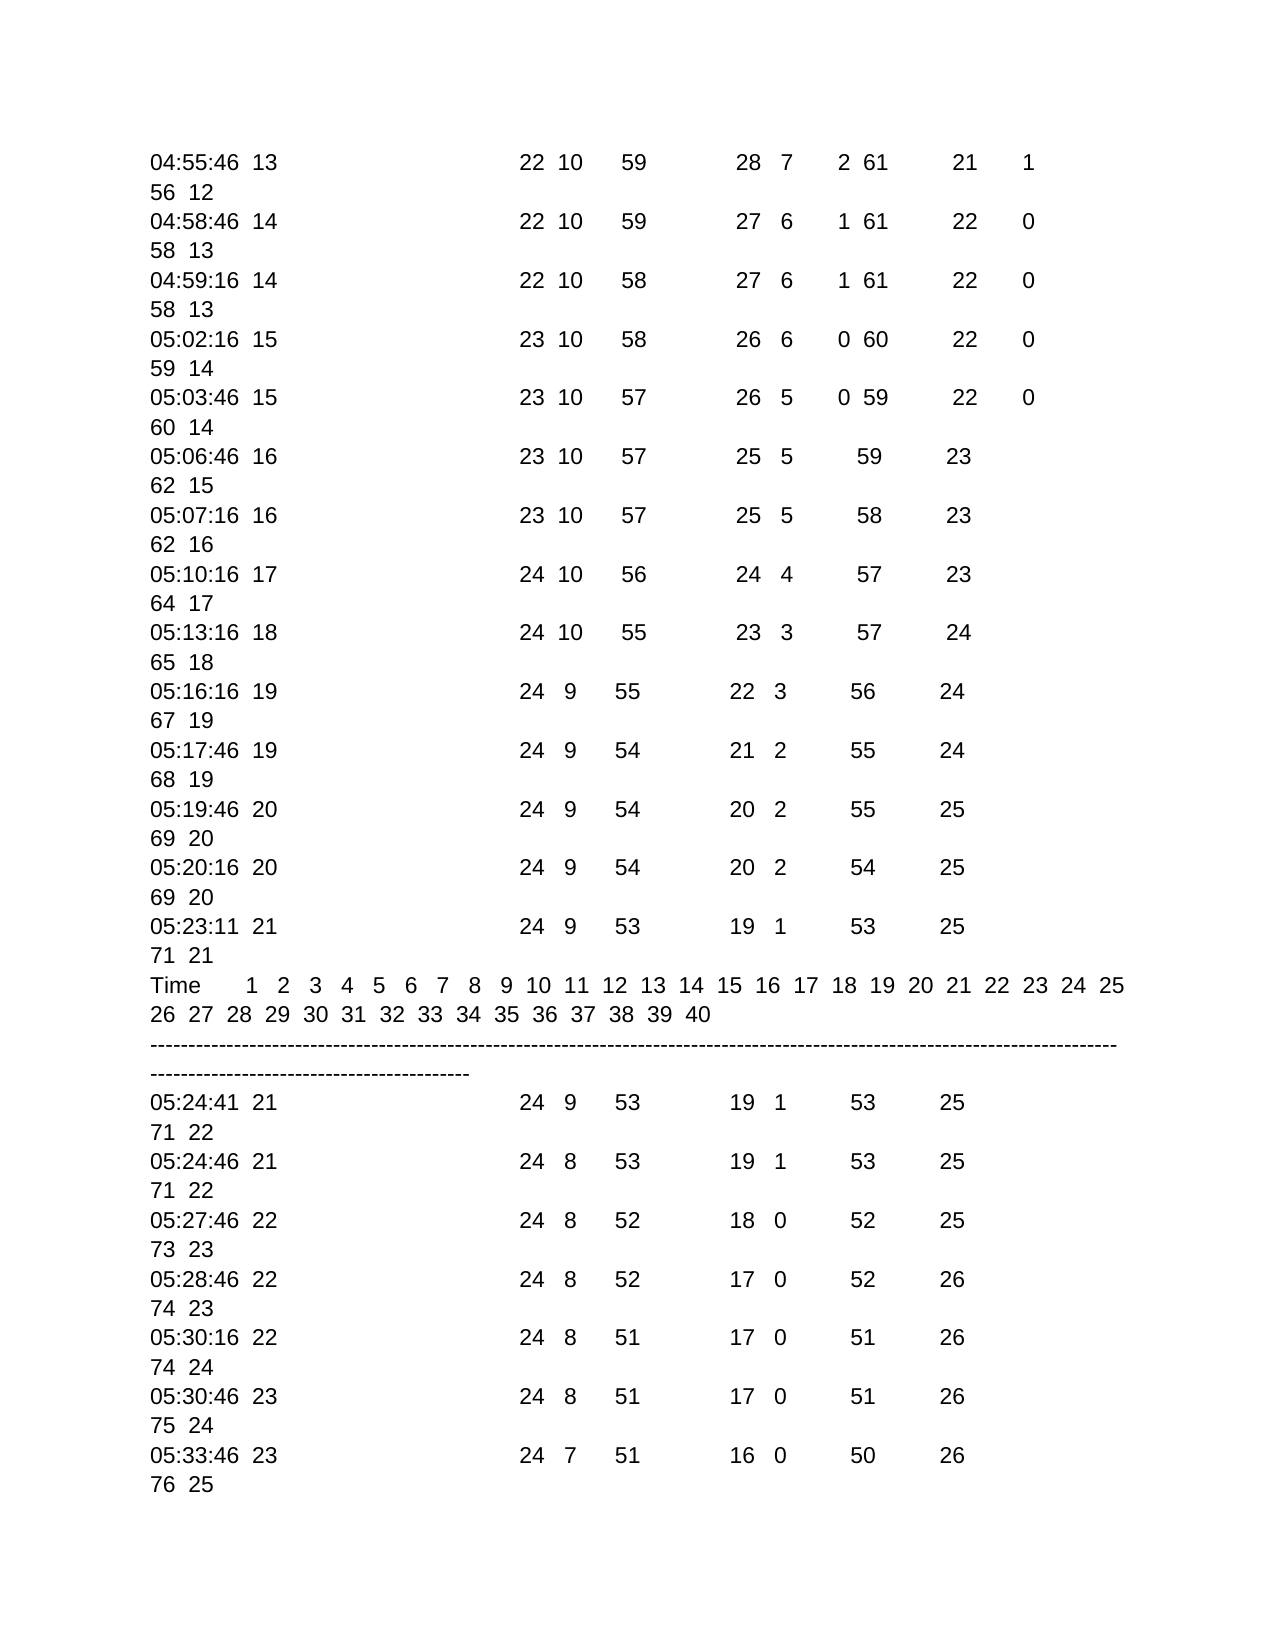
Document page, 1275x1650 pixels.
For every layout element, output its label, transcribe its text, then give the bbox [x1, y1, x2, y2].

text 05:27:46 22 24 8 52 18 0 52 25 73 23 [150, 1207, 1125, 1262]
text 05:02:16 15 23 10 58 26 6 0 60 22 0 59 14 [150, 326, 1125, 381]
text 05:30:46 23 24 8 51 17 0 51 26 75 24 [150, 1384, 1125, 1439]
text 05:13:16 18 24 10 55 23 3 57 24 65 18 [150, 620, 1125, 675]
text 05:03:46 15 23 10 57 26 5 0 59 22 0 60 14 [150, 385, 1125, 440]
text 05:33:46 23 24 7 51 16 0 50 26 76 25 [150, 1442, 1125, 1497]
text 05:17:46 19 24 9 54 21 2 55 24 68 19 [150, 737, 1125, 792]
text 04:58:46 14 22 10 59 27 6 1 61 22 0 58 13 [150, 209, 1125, 264]
text 05:24:41 21 24 9 53 19 1 53 25 71 22 [150, 1090, 1125, 1145]
text 04:55:46 13 22 10 59 28 7 2 61 21 1 56 12 [150, 150, 1125, 205]
text 05:19:46 20 24 9 54 20 2 55 25 69 20 [150, 796, 1125, 851]
text 05:30:16 22 24 8 51 17 0 51 26 74 24 [150, 1325, 1125, 1380]
text 04:59:16 14 22 10 58 27 6 1 61 22 0 58 13 [150, 267, 1125, 322]
text ------------------------------------------------------------------------------------------------------------------------------------------------------------------------- [150, 1031, 1125, 1086]
text 05:23:11 21 24 9 53 19 1 53 25 71 21 [150, 914, 1125, 969]
text 05:20:16 20 24 9 54 20 2 54 25 69 20 [150, 855, 1125, 910]
text Time 1 2 3 4 5 6 7 8 9 10 11 12 13 14 15 16 17 18 19 20 21 22 23 24 25 26 27 28 29 30 31 32 33 34 35 36 37 38 39 40 [150, 972, 1125, 1027]
text 05:06:46 16 23 10 57 25 5 59 23 62 15 [150, 444, 1125, 499]
text 05:28:46 22 24 8 52 17 0 52 26 74 23 [150, 1266, 1125, 1321]
text 05:07:16 16 23 10 57 25 5 58 23 62 16 [150, 502, 1125, 557]
text 05:10:16 17 24 10 56 24 4 57 23 64 17 [150, 561, 1125, 616]
text 05:24:46 21 24 8 53 19 1 53 25 71 22 [150, 1149, 1125, 1204]
text 05:16:16 19 24 9 55 22 3 56 24 67 19 [150, 679, 1125, 734]
